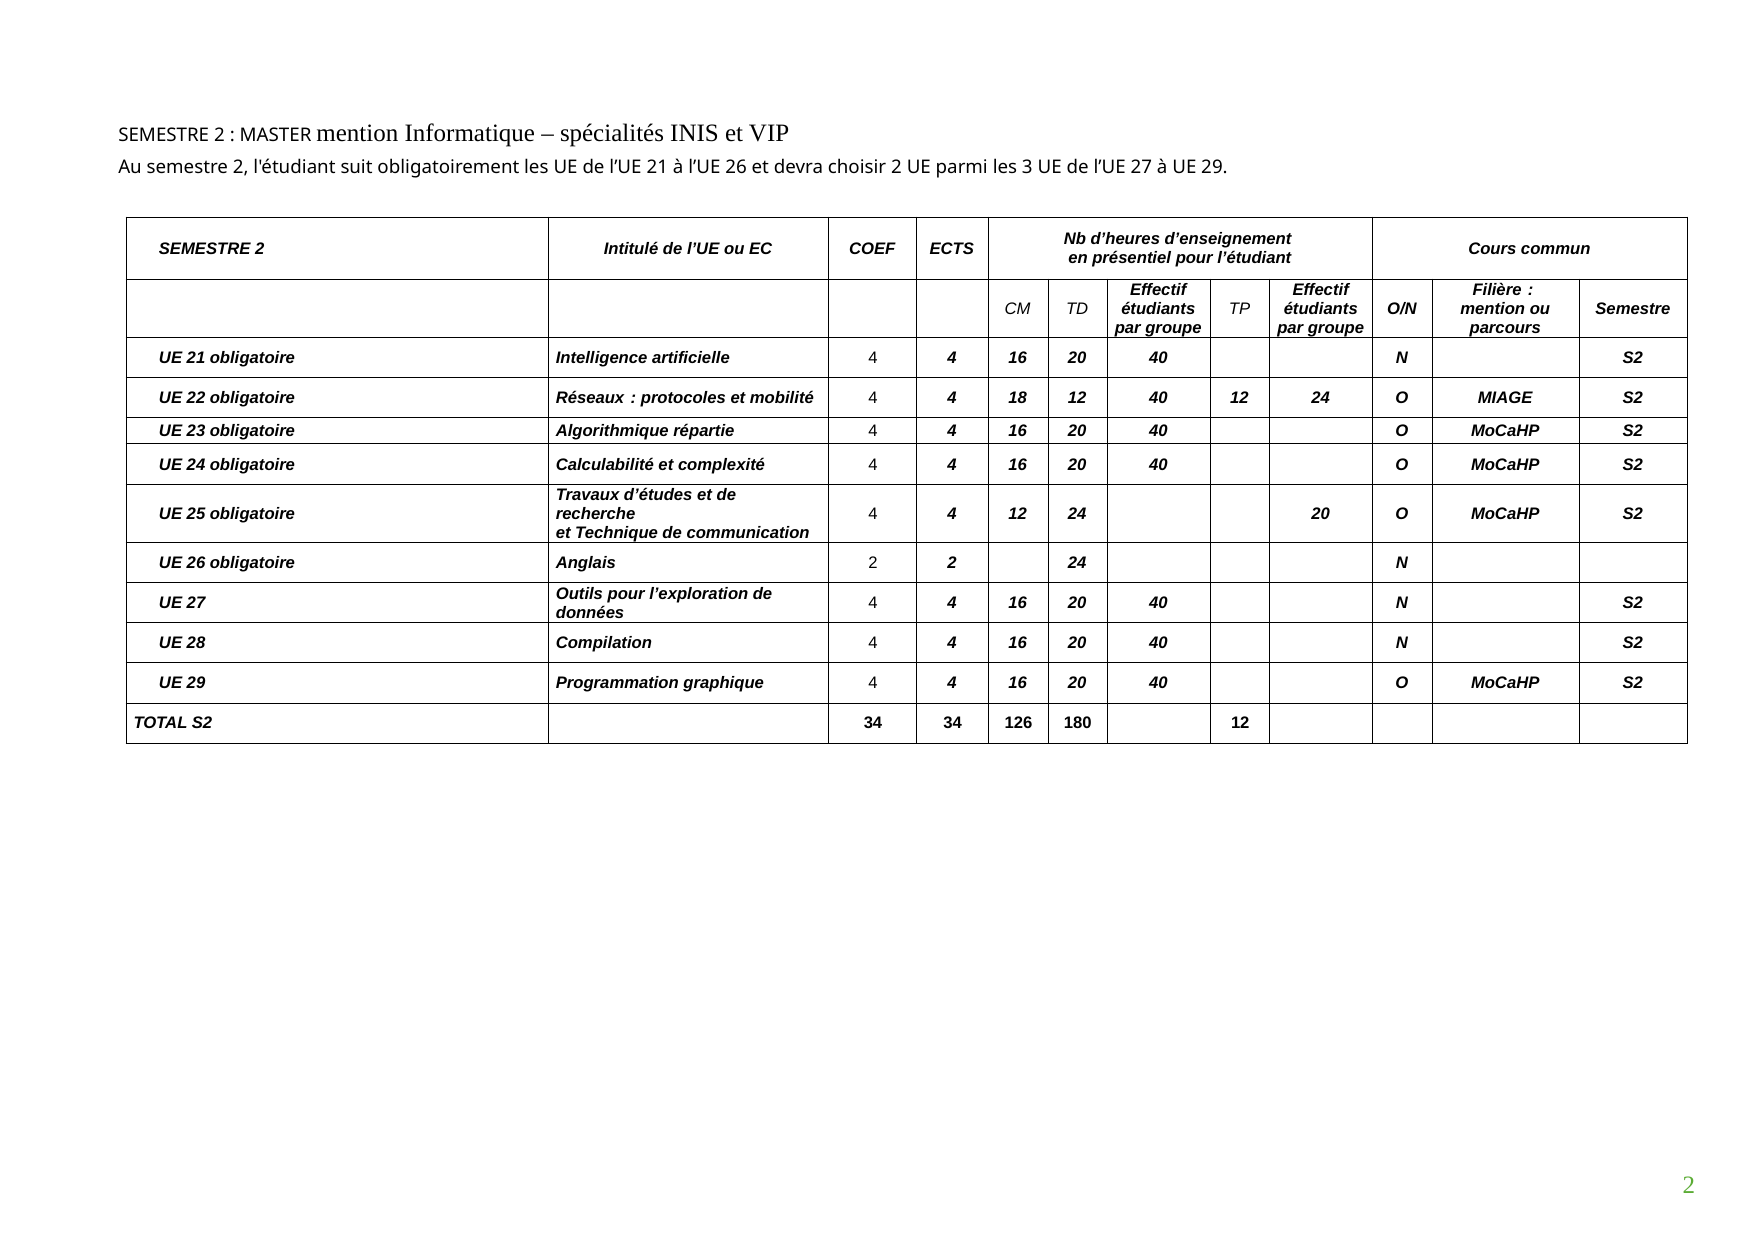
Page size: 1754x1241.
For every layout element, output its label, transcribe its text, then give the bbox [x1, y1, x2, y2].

table_cell [1211, 485, 1269, 542]
table_cell 12 [1211, 378, 1269, 417]
table_cell O [1373, 378, 1432, 417]
table_cell S2 [1580, 663, 1687, 702]
table_cell [1433, 704, 1579, 742]
table_cell S2 [1580, 623, 1687, 662]
table_cell [1270, 543, 1372, 582]
table_cell 20 [1049, 338, 1107, 377]
table_cell MIAGE [1433, 378, 1579, 417]
table_cell 4 [917, 338, 988, 377]
table_cell 20 [1049, 623, 1107, 662]
table_cell 4 [917, 485, 988, 542]
text Au semestre 2, l'étudiant suit obligatoirement les UE de l’UE 21 à l’UE 26 et devra choisir 2 UE parmi les 3 UE de l’UE 27 à UE 29. [118, 153, 1695, 179]
table_cell 4 [829, 378, 916, 417]
table_cell Programmation graphique [549, 663, 828, 702]
table_cell 40 [1108, 583, 1210, 622]
table_cell 20 [1049, 418, 1107, 443]
table_cell [1211, 663, 1269, 702]
table_cell O [1373, 663, 1432, 702]
table_cell 4 [829, 663, 916, 702]
table_cell 18 [989, 378, 1048, 417]
table_cell [1211, 444, 1269, 483]
table_cell [1270, 418, 1372, 443]
table_cell Effectif étudiants par groupe [1270, 280, 1372, 337]
table_cell [1270, 444, 1372, 483]
table_cell CM [989, 280, 1048, 337]
table_cell [1270, 583, 1372, 622]
table_cell 40 [1108, 444, 1210, 483]
table_cell 20 [1049, 444, 1107, 483]
table_cell [1211, 338, 1269, 377]
table_cell N [1373, 543, 1432, 582]
table_cell MoCaHP [1433, 663, 1579, 702]
table_cell [1270, 663, 1372, 702]
table_cell 4 [917, 418, 988, 443]
table_cell 20 [1270, 485, 1372, 542]
table_cell 4 [829, 444, 916, 483]
table_cell 4 [829, 338, 916, 377]
table_cell MoCaHP [1433, 444, 1579, 483]
table_cell 24 [1049, 485, 1107, 542]
table_cell 40 [1108, 338, 1210, 377]
table_cell 4 [829, 623, 916, 662]
table_cell [1211, 583, 1269, 622]
table_cell UE 24 obligatoire [127, 444, 548, 483]
table_cell TP [1211, 280, 1269, 337]
table_cell [1108, 485, 1210, 542]
table_cell Compilation [549, 623, 828, 662]
table_cell UE 23 obligatoire [127, 418, 548, 443]
table_header Cours commun [1373, 218, 1687, 278]
table_cell 4 [917, 444, 988, 483]
table_cell UE 21 obligatoire [127, 338, 548, 377]
table_cell O [1373, 444, 1432, 483]
table_cell [127, 280, 548, 337]
table_cell Travaux d’études et de recherche et Technique de communication [549, 485, 828, 542]
table_cell 12 [989, 485, 1048, 542]
table_cell S2 [1580, 444, 1687, 483]
table_cell 16 [989, 418, 1048, 443]
table_cell 126 [989, 704, 1048, 742]
table_cell 20 [1049, 583, 1107, 622]
table_header Intitulé de l’UE ou EC [549, 218, 828, 278]
table_cell S2 [1580, 418, 1687, 443]
table_cell [1433, 338, 1579, 377]
table_cell 2 [917, 543, 988, 582]
table_cell O [1373, 418, 1432, 443]
table_cell UE 26 obligatoire [127, 543, 548, 582]
table_cell [1211, 543, 1269, 582]
table_cell Calculabilité et complexité [549, 444, 828, 483]
table_cell [829, 280, 916, 337]
table_cell 34 [829, 704, 916, 742]
table_cell [1270, 623, 1372, 662]
table_cell N [1373, 623, 1432, 662]
table_cell 12 [1049, 378, 1107, 417]
table_cell 16 [989, 338, 1048, 377]
table_cell Outils pour l’exploration de données [549, 583, 828, 622]
table_cell [549, 280, 828, 337]
table_header Nb d’heures d’enseignement en présentiel pour l’étudiant [989, 218, 1372, 278]
table_cell Effectif étudiants par groupe [1108, 280, 1210, 337]
table_cell Anglais [549, 543, 828, 582]
table_cell [1433, 543, 1579, 582]
table_cell [917, 280, 988, 337]
text SEMESTRE 2 : MASTER mention Informatique – spécialités INIS et VIP [118, 118, 1695, 147]
table_cell UE 27 [127, 583, 548, 622]
table_cell 4 [917, 663, 988, 702]
table_cell TD [1049, 280, 1107, 337]
table_cell Réseaux : protocoles et mobilité [549, 378, 828, 417]
table_cell 180 [1049, 704, 1107, 742]
table_header ECTS [917, 218, 988, 278]
table_cell 2 [829, 543, 916, 582]
table_cell 4 [829, 583, 916, 622]
table_cell [989, 543, 1048, 582]
table_cell UE 29 [127, 663, 548, 702]
table_cell O [1373, 485, 1432, 542]
table_cell N [1373, 583, 1432, 622]
table_cell Filière : mention ou parcours [1433, 280, 1579, 337]
table_cell [1580, 704, 1687, 742]
table_cell S2 [1580, 485, 1687, 542]
table_cell 34 [917, 704, 988, 742]
table_cell N [1373, 338, 1432, 377]
table_cell 12 [1211, 704, 1269, 742]
table_cell UE 22 obligatoire [127, 378, 548, 417]
table_cell 16 [989, 583, 1048, 622]
table_cell S2 [1580, 378, 1687, 417]
table_cell 4 [917, 623, 988, 662]
table_cell 16 [989, 444, 1048, 483]
table_cell 24 [1049, 543, 1107, 582]
table_cell 4 [917, 583, 988, 622]
table_cell 16 [989, 623, 1048, 662]
table_cell [1108, 704, 1210, 742]
table_cell 24 [1270, 378, 1372, 417]
table_cell [1211, 623, 1269, 662]
table_cell Intelligence artificielle [549, 338, 828, 377]
table_cell TOTAL S2 [127, 704, 548, 742]
table_cell [1433, 623, 1579, 662]
table_cell [1373, 704, 1432, 742]
table_cell Algorithmique répartie [549, 418, 828, 443]
table_cell MoCaHP [1433, 485, 1579, 542]
table_cell 16 [989, 663, 1048, 702]
table_header COEF [829, 218, 916, 278]
table_cell [1433, 583, 1579, 622]
table_cell 4 [829, 485, 916, 542]
table_cell [1108, 543, 1210, 582]
table_cell [1211, 418, 1269, 443]
table_cell [1270, 704, 1372, 742]
table_cell 4 [917, 378, 988, 417]
table_cell 40 [1108, 418, 1210, 443]
table_cell [1580, 543, 1687, 582]
table_cell 40 [1108, 663, 1210, 702]
table_cell Semestre [1580, 280, 1687, 337]
table_cell [549, 704, 828, 742]
table_cell 40 [1108, 378, 1210, 417]
table_cell UE 28 [127, 623, 548, 662]
table_cell 40 [1108, 623, 1210, 662]
table_cell MoCaHP [1433, 418, 1579, 443]
table_cell 20 [1049, 663, 1107, 702]
table_cell 4 [829, 418, 916, 443]
table_cell S2 [1580, 583, 1687, 622]
table_cell O/N [1373, 280, 1432, 337]
table_cell S2 [1580, 338, 1687, 377]
table_cell [1270, 338, 1372, 377]
table_header SEMESTRE 2 [127, 218, 548, 278]
table_cell UE 25 obligatoire [127, 485, 548, 542]
